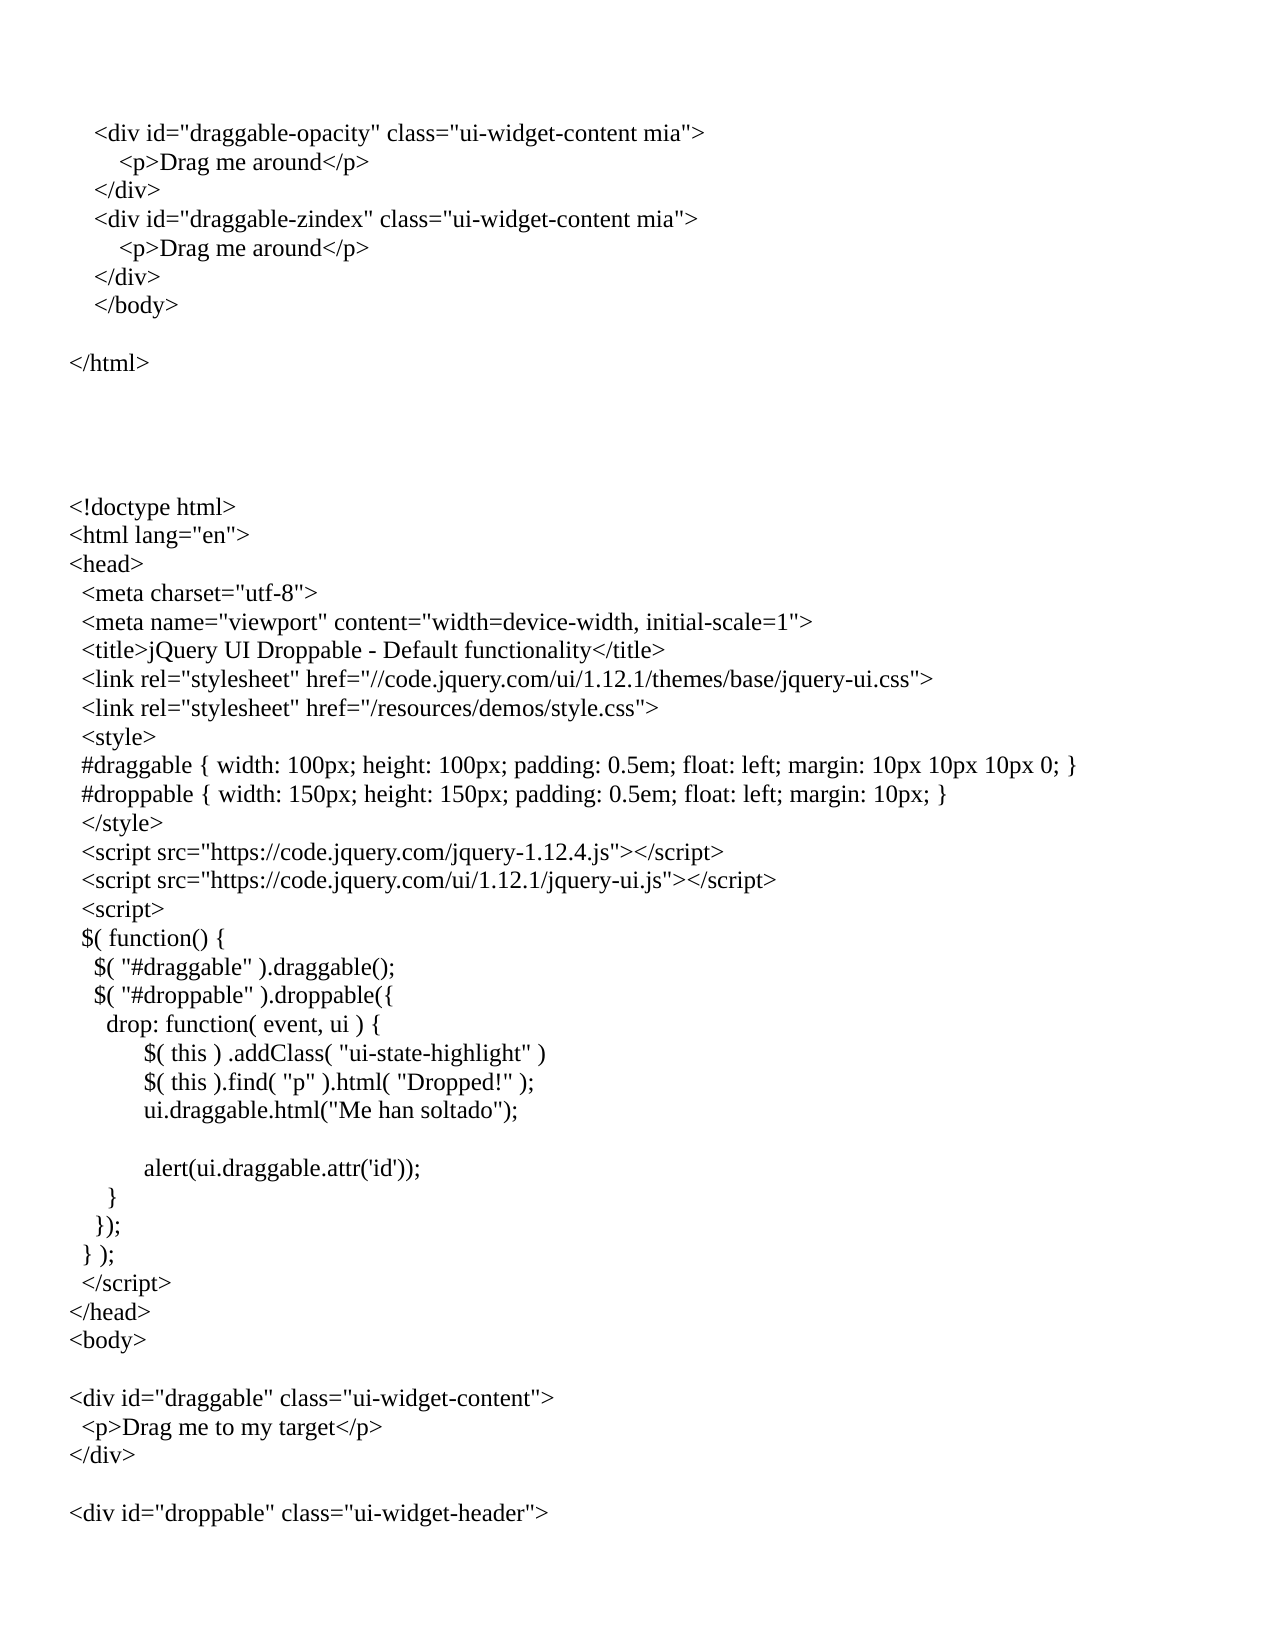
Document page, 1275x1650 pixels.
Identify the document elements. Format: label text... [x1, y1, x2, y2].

text #droppable { width: 150px; height: 150px; padding: 0.5em; float: left; margin: 10px; } [69, 779, 1158, 808]
text </div> [69, 176, 1158, 204]
text <style> [69, 722, 1158, 751]
text <link rel="stylesheet" href="//code.jquery.com/ui/1.12.1/themes/base/jquery-ui.css"> [69, 664, 1158, 693]
text drop: function( event, ui ) { [69, 1009, 1158, 1038]
text <!doctype html> [69, 492, 1158, 521]
text $( "#draggable" ).draggable(); [69, 952, 1158, 981]
text <div id="draggable-zindex" class="ui-widget-content mia"> [69, 204, 1158, 233]
text </div> [69, 262, 1158, 291]
text </head> [69, 1297, 1158, 1326]
text <p>Drag me around</p> [69, 233, 1158, 262]
text <body> [69, 1326, 1158, 1354]
text </html> [69, 348, 1158, 377]
text <p>Drag me around</p> [69, 147, 1158, 176]
text alert(ui.draggable.attr('id')); [69, 1153, 1158, 1182]
text </style> [69, 808, 1158, 837]
text <div id="draggable-opacity" class="ui-widget-content mia"> [69, 118, 1158, 147]
text <div id="draggable" class="ui-widget-content"> [69, 1383, 1158, 1412]
text $( "#droppable" ).droppable({ [69, 981, 1158, 1009]
text <script> [69, 894, 1158, 923]
text <p>Drag me to my target</p> [69, 1412, 1158, 1441]
text }); [69, 1211, 1158, 1239]
text $( this ) .addClass( "ui-state-highlight" ) [69, 1038, 1158, 1067]
text <script src="https://code.jquery.com/ui/1.12.1/jquery-ui.js"></script> [69, 866, 1158, 894]
text <script src="https://code.jquery.com/jquery-1.12.4.js"></script> [69, 837, 1158, 866]
text </body> [69, 291, 1158, 319]
text #draggable { width: 100px; height: 100px; padding: 0.5em; float: left; margin: 10px 10px 10px 0; } [69, 751, 1158, 779]
text <html lang="en"> [69, 521, 1158, 549]
text } [69, 1182, 1158, 1211]
text <link rel="stylesheet" href="/resources/demos/style.css"> [69, 693, 1158, 722]
text <head> [69, 549, 1158, 578]
text </script> [69, 1268, 1158, 1297]
text <meta charset="utf-8"> [69, 578, 1158, 607]
text $( this ).find( "p" ).html( "Dropped!" ); [69, 1067, 1158, 1096]
text $( function() { [69, 923, 1158, 952]
text ui.draggable.html("Me han soltado"); [69, 1096, 1158, 1124]
text </div> [69, 1441, 1158, 1469]
text <meta name="viewport" content="width=device-width, initial-scale=1"> [69, 607, 1158, 636]
text <div id="droppable" class="ui-widget-header"> [69, 1498, 1158, 1527]
text <title>jQuery UI Droppable - Default functionality</title> [69, 636, 1158, 664]
text } ); [69, 1239, 1158, 1268]
